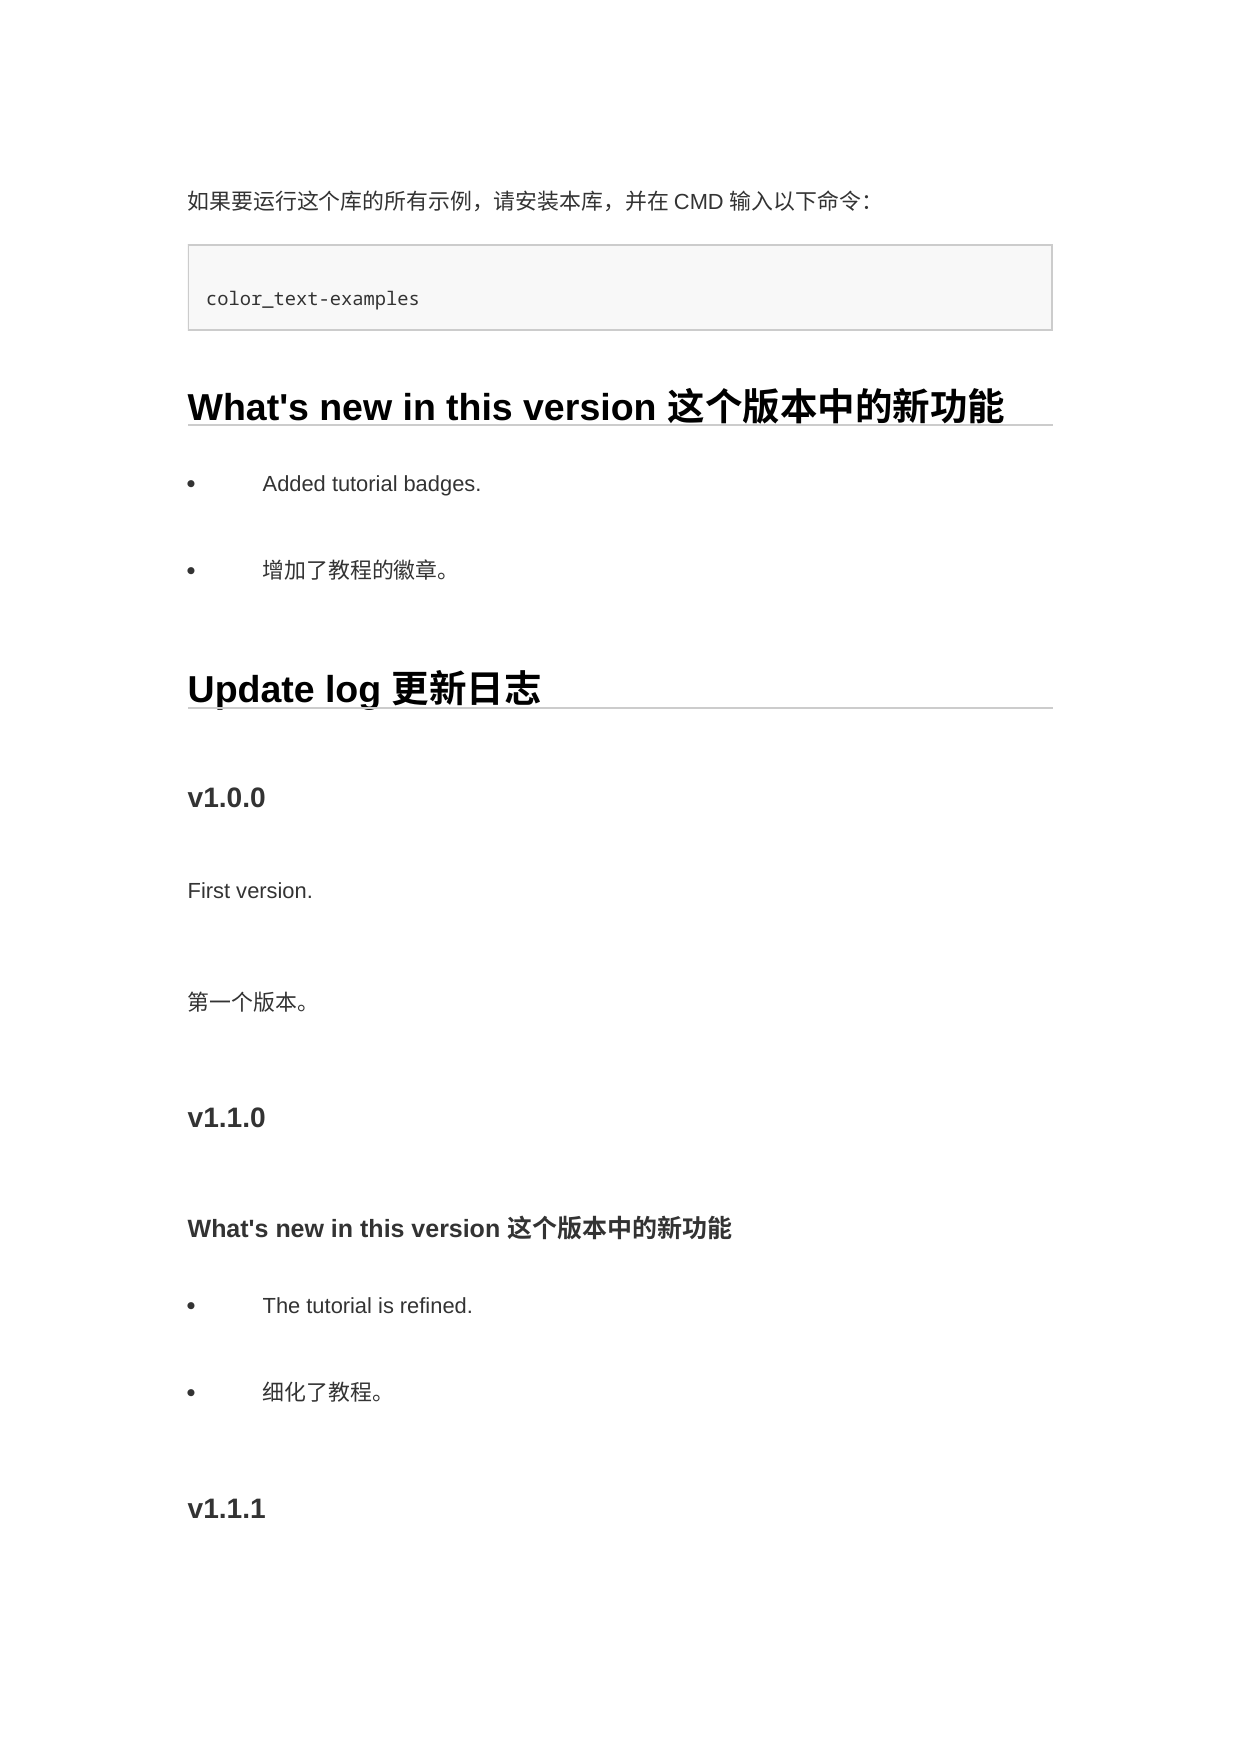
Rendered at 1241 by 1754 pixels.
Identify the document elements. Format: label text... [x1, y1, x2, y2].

subtitle v1.0.0 [187, 756, 1053, 818]
subtitle What's new in this version 这个版本中的新功能 [187, 362, 1053, 426]
subtitle What's new in this version 这个版本中的新功能 [187, 1185, 1053, 1248]
list Added tutorial badges. [187, 442, 1053, 504]
text 第一个版本。 [187, 959, 1053, 1021]
text color_text-examples [189, 246, 1051, 329]
list 细化了教程。 [187, 1349, 1053, 1412]
text 如果要运行这个库的所有示例，请安装本库，并在 CMD 输入以下命令： [187, 158, 1053, 221]
subtitle Update log 更新日志 [187, 645, 1053, 709]
text First version. [187, 849, 1053, 912]
list 增加了教程的徽章。 [187, 527, 1053, 590]
list The tutorial is refined. [187, 1263, 1053, 1326]
subtitle v1.1.0 [187, 1076, 1053, 1138]
subtitle v1.1.1 [187, 1467, 1053, 1529]
